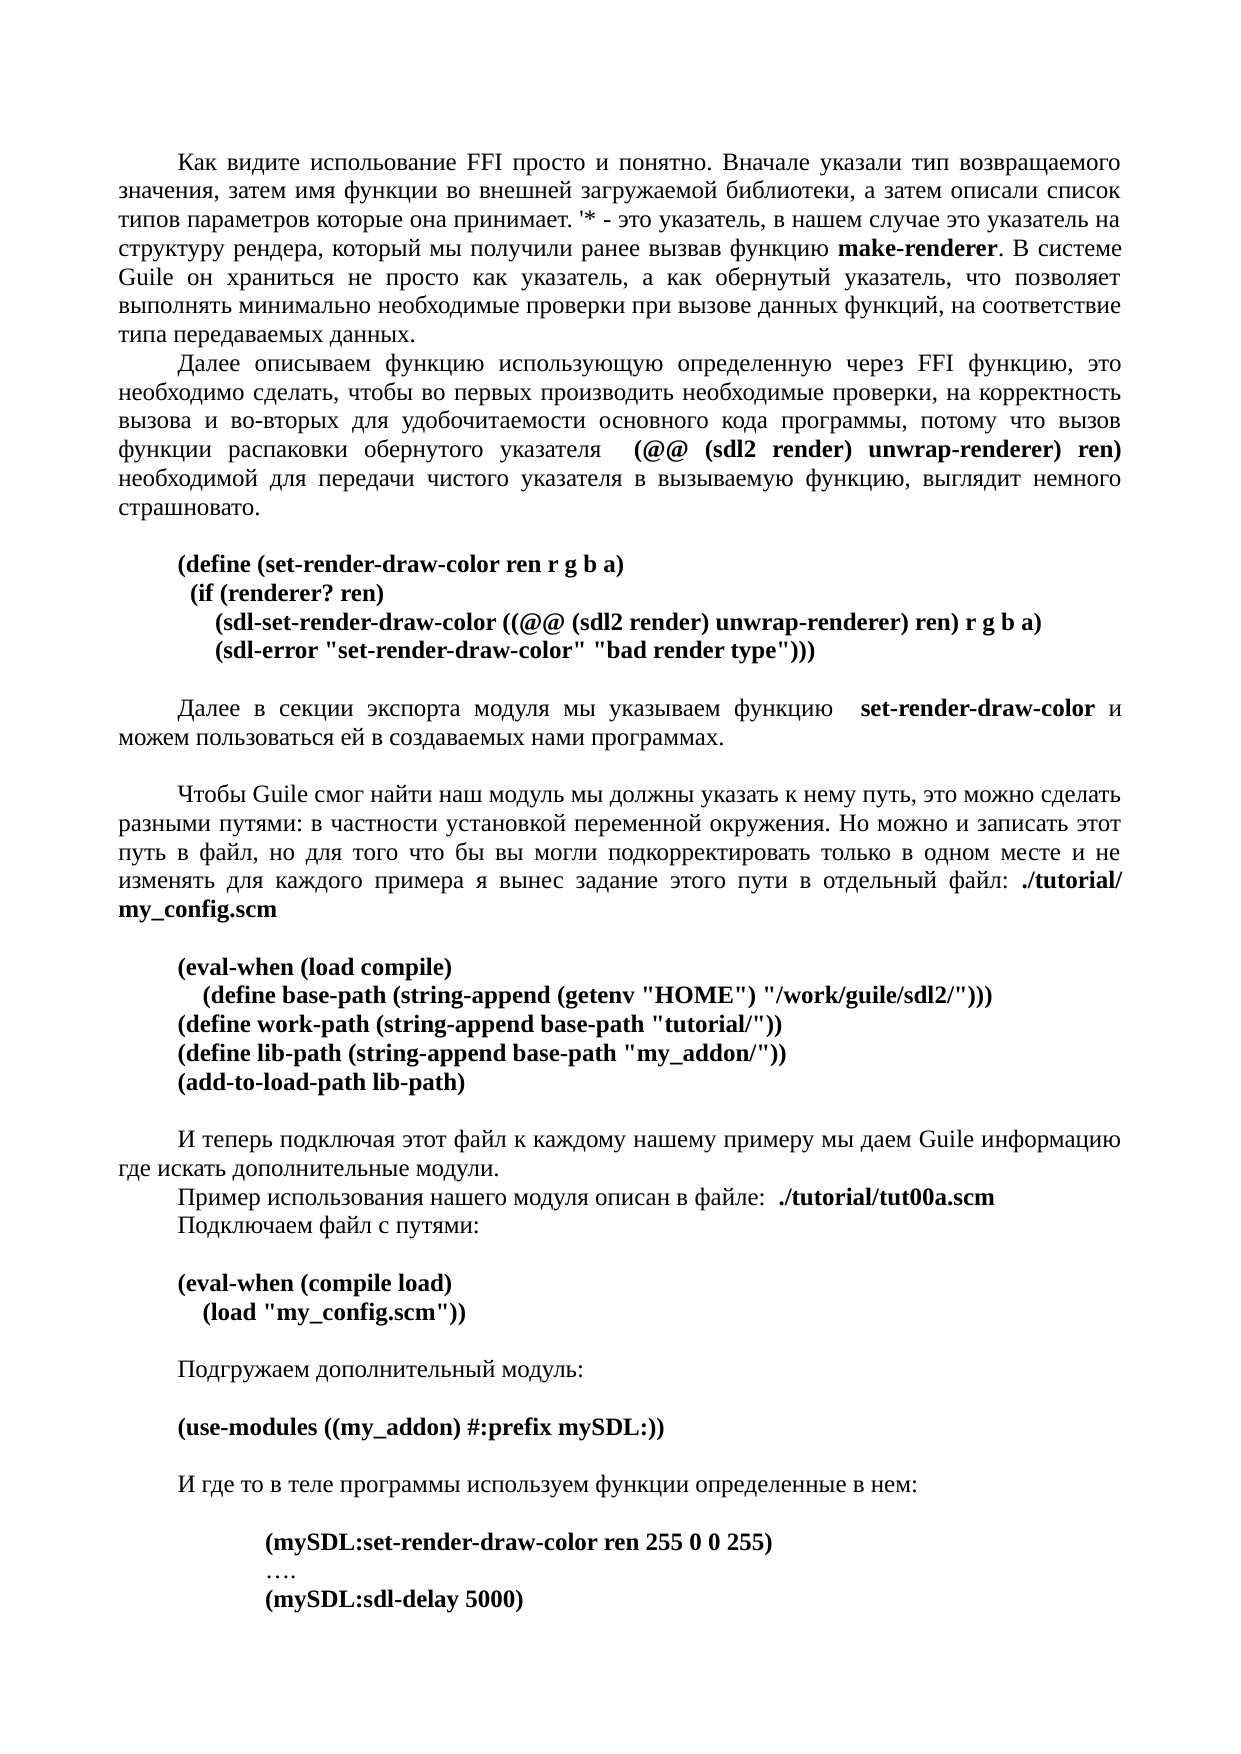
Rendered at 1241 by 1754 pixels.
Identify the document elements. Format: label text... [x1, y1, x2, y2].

text (sdl-error "set-render-draw-color" "bad render type"))) [118, 636, 1122, 664]
text (mySDL:sdl-delay 5000) [118, 1584, 1122, 1613]
text (sdl-set-render-draw-color ((@@ (sdl2 render) unwrap-renderer) ren) r g b a) [118, 607, 1122, 636]
text (mySDL:set-render-draw-color ren 255 0 0 255) [118, 1527, 1122, 1556]
text (define base-path (string-append (getenv "HOME") "/work/guile/sdl2/"))) [118, 981, 1122, 1009]
text (if (renderer? ren) [118, 578, 1122, 607]
text (eval-when (compile load) [118, 1268, 1122, 1297]
text (load "my_config.scm")) [118, 1297, 1122, 1326]
text Чтобы Guile смог найти наш модуль мы должны указать к нему путь, это можно сделать разными путями: в частности установкой переменной окружения. Но можно и записать этот путь в файл, но для того что бы вы могли подкорректировать только в одном месте и не изменять для каждого примера я вынес задание этого пути в отдельный файл: ./tutorial/ my_config.scm [118, 779, 1122, 923]
text И где то в теле программы используем функции определенные в нем: [118, 1469, 1122, 1498]
text (define (set-render-draw-color ren r g b a) [118, 549, 1122, 578]
text Подключаем файл с путями: [118, 1211, 1122, 1239]
text (use-modules ((my_addon) #:prefix mySDL:)) [118, 1412, 1122, 1441]
text (add-to-load-path lib-path) [118, 1067, 1122, 1096]
text Далее описываем функцию использующую определенную через FFI функцию, это необходимо сделать, чтобы во первых производить необходимые проверки, на корректность вызова и во-вторых для удобочитаемости основного кода программы, потому что вызов функции распаковки обернутого указателя (@@ (sdl2 render) unwrap-renderer) ren) необходимой для передачи чистого указателя в вызываемую функцию, выглядит немного страшновато. [118, 348, 1122, 521]
text Далее в секции экспорта модуля мы указываем функцию set-render-draw-color и можем пользоваться ей в создаваемых нами программах. [118, 693, 1122, 751]
text (eval-when (load compile) [118, 952, 1122, 981]
text Пример использования нашего модуля описан в файле: ./tutorial/tut00a.scm [118, 1182, 1122, 1211]
text (define lib-path (string-append base-path "my_addon/")) [118, 1038, 1122, 1067]
text (define work-path (string-append base-path "tutorial/")) [118, 1009, 1122, 1038]
text Подгружаем дополнительный модуль: [118, 1354, 1122, 1383]
text Как видите испольование FFI просто и понятно. Вначале указали тип возвращаемого значения, затем имя функции во внешней загружаемой библиотеки, а затем описали список типов параметров которые она принимает. '* - это указатель, в нашем случае это указатель на структуру рендера, который мы получили ранее вызвав функцию make-renderer. В системе Guile он храниться не просто как указатель, а как обернутый указатель, что позволяет выполнять минимально необходимые проверки при вызове данных функций, на соответствие типа передаваемых данных. [118, 147, 1122, 348]
text …. [118, 1556, 1122, 1584]
text И теперь подключая этот файл к каждому нашему примеру мы даем Guile информацию где искать дополнительные модули. [118, 1124, 1122, 1182]
